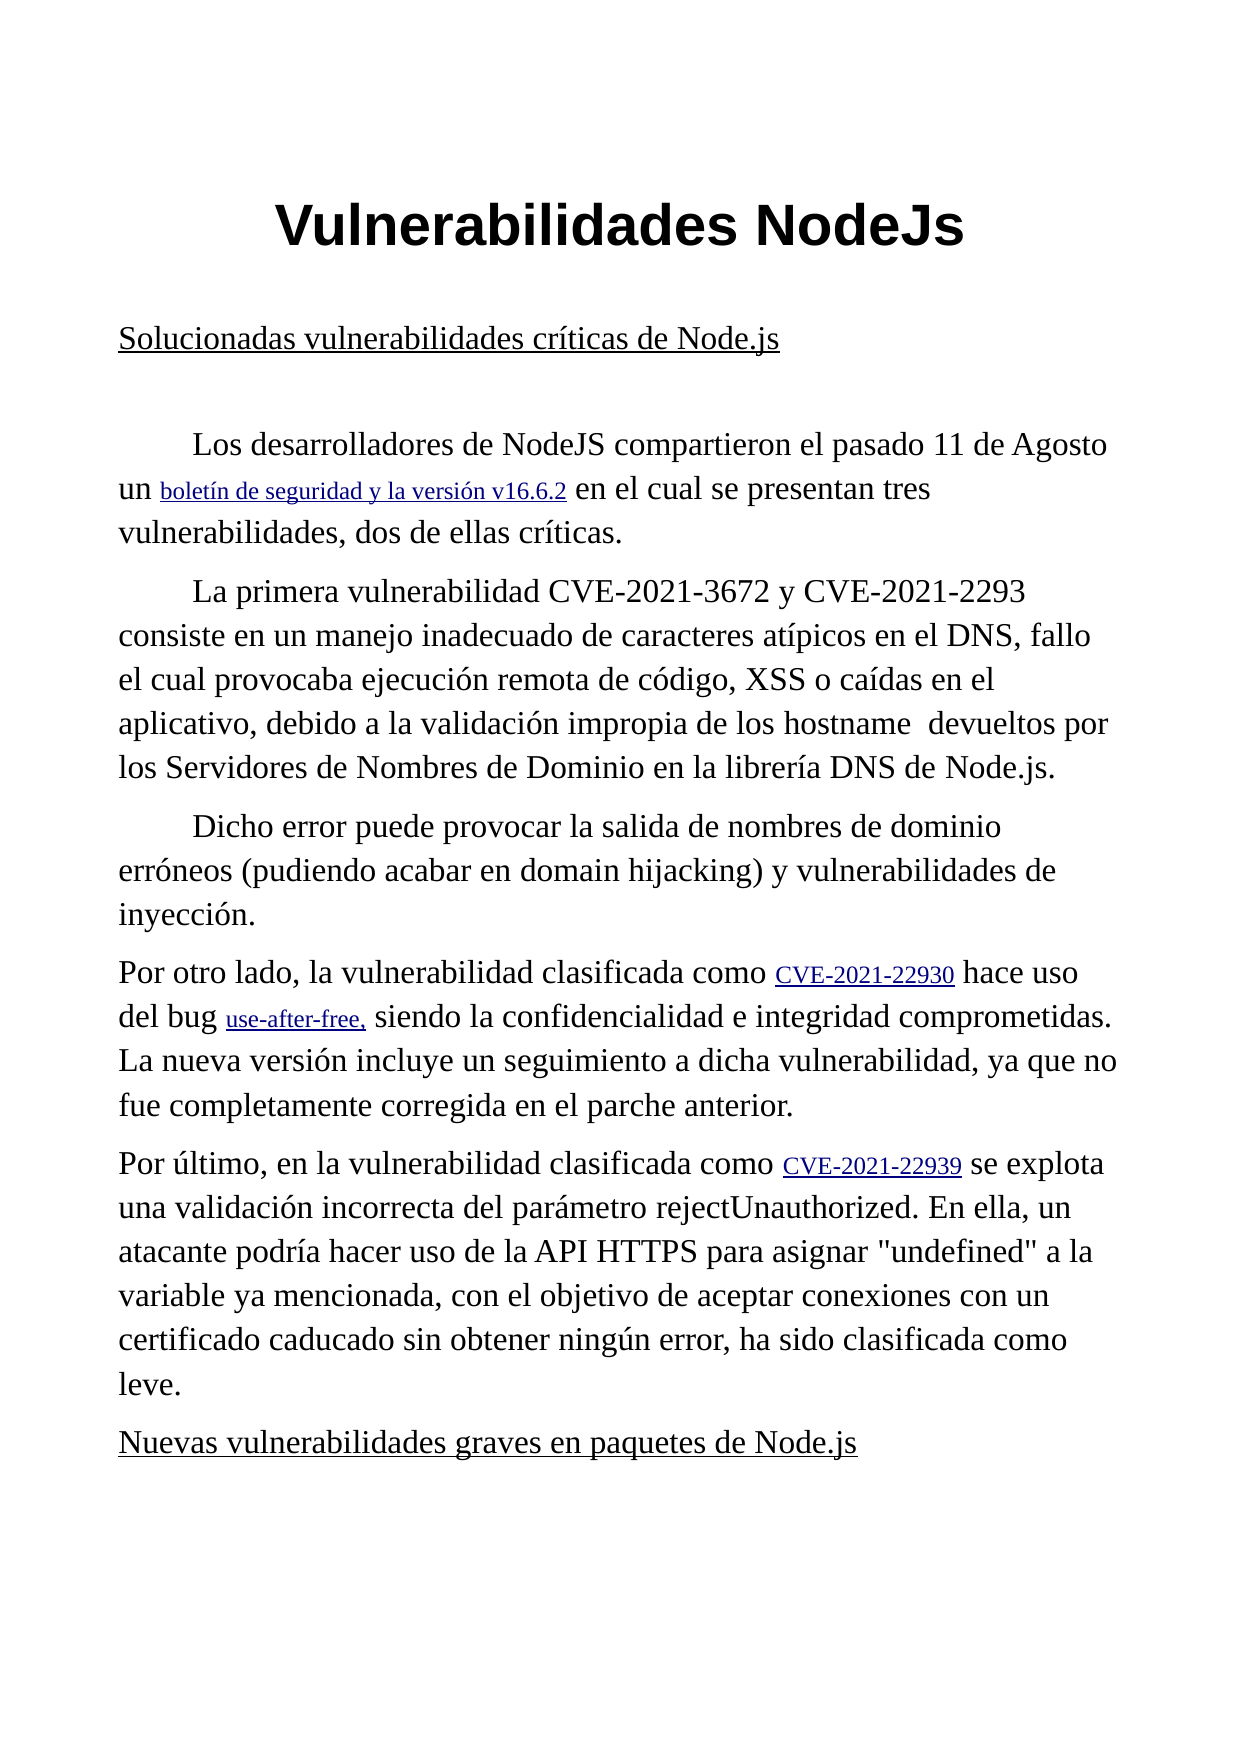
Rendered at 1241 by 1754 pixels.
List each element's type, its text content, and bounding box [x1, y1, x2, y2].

text Por último, en la vulnerabilidad clasificada como CVE-2021-22939 se explota una validación incorrecta del parámetro rejectUnauthorized. En ella, un atacante podría hacer uso de la API HTTPS para asignar "undefined" a la variable ya mencionada, con el objetivo de aceptar conexiones con un certificado caducado sin obtener ningún error, ha sido clasificada como leve. [118, 1143, 1122, 1402]
text Solucionadas vulnerabilidades críticas de Node.js [118, 318, 1122, 356]
text Los desarrolladores de NodeJS compartieron el pasado 11 de Agosto un boletín de seguridad y la versión v16.6.2 en el cual se presentan tres vulnerabilidades, dos de ellas críticas. [118, 424, 1122, 551]
text Nuevas vulnerabilidades graves en paquetes de Node.js [118, 1422, 1122, 1461]
title Vulnerabilidades NodeJs [118, 191, 1122, 258]
text La primera vulnerabilidad CVE-2021-3672 y CVE-2021-2293 consiste en un manejo inadecuado de caracteres atípicos en el DNS, fallo el cual provocaba ejecución remota de código, XSS o caídas en el aplicativo, debido a la validación impropia de los hostname devueltos por los Servidores de Nombres de Dominio en la librería DNS de Node.js. [118, 571, 1122, 786]
text Por otro lado, la vulnerabilidad clasificada como CVE-2021-22930 hace uso del bug use-after-free, siendo la confidencialidad e integridad comprometidas. La nueva versión incluye un seguimiento a dicha vulnerabilidad, ya que no fue completamente corregida en el parche anterior. [118, 953, 1122, 1123]
text Dicho error puede provocar la salida de nombres de dominio erróneos (pudiendo acabar en domain hijacking) y vulnerabilidades de inyección. [118, 806, 1122, 932]
